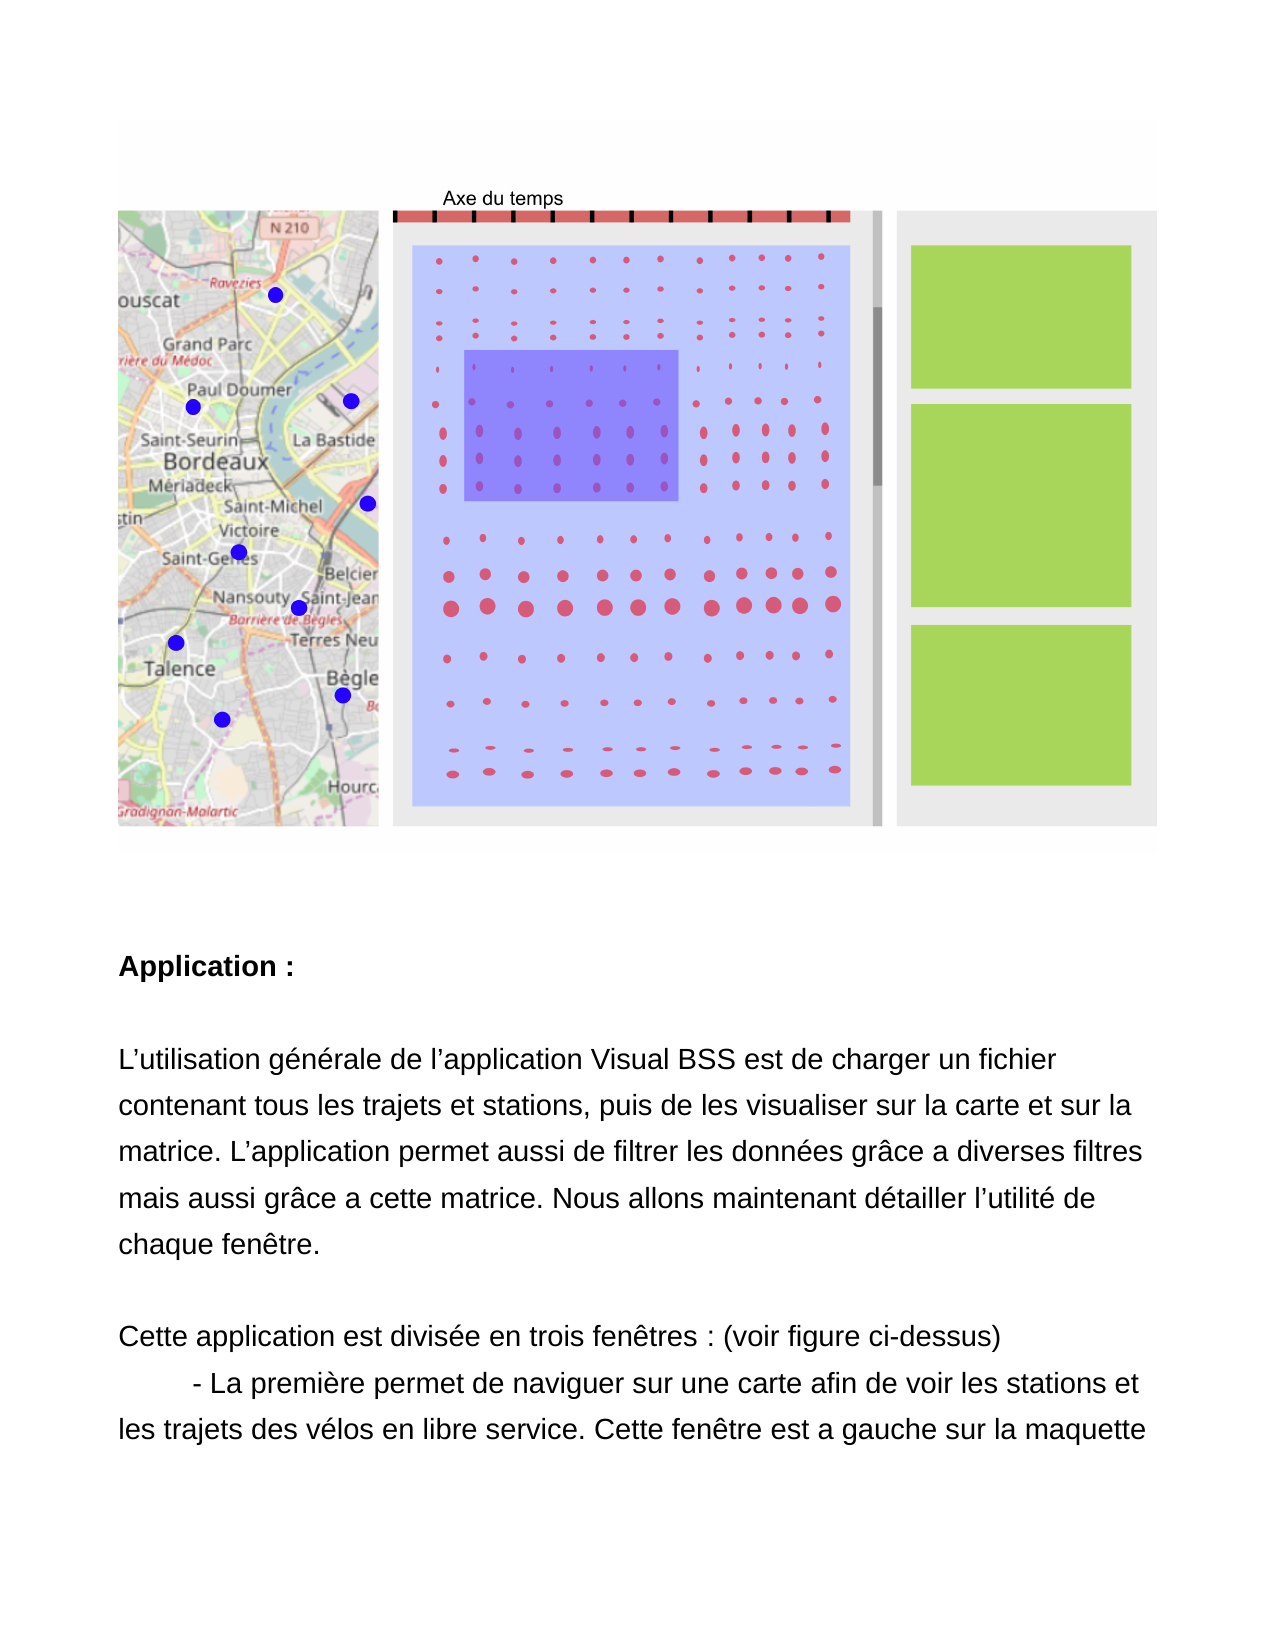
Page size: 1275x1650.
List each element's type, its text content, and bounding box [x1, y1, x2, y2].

text L’utilisation générale de l’application Visual BSS est de charger un fichier contenant tous les trajets et stations, puis de les visualiser sur la carte et sur la matrice. L’application permet aussi de filtrer les données grâce a diverses filtres mais aussi grâce a cette matrice. Nous allons maintenant détailler l’utilité de chaque fenêtre. [118, 1042, 1157, 1260]
picture [118, 118, 1157, 853]
text Application : [118, 949, 1157, 983]
text Cette application est divisée en trois fenêtres : (voir figure ci-dessus) [118, 1319, 1157, 1353]
text - La première permet de naviguer sur une carte afin de voir les stations et les trajets des vélos en libre service. Cette fenêtre est a gauche sur la maquette [118, 1366, 1157, 1445]
